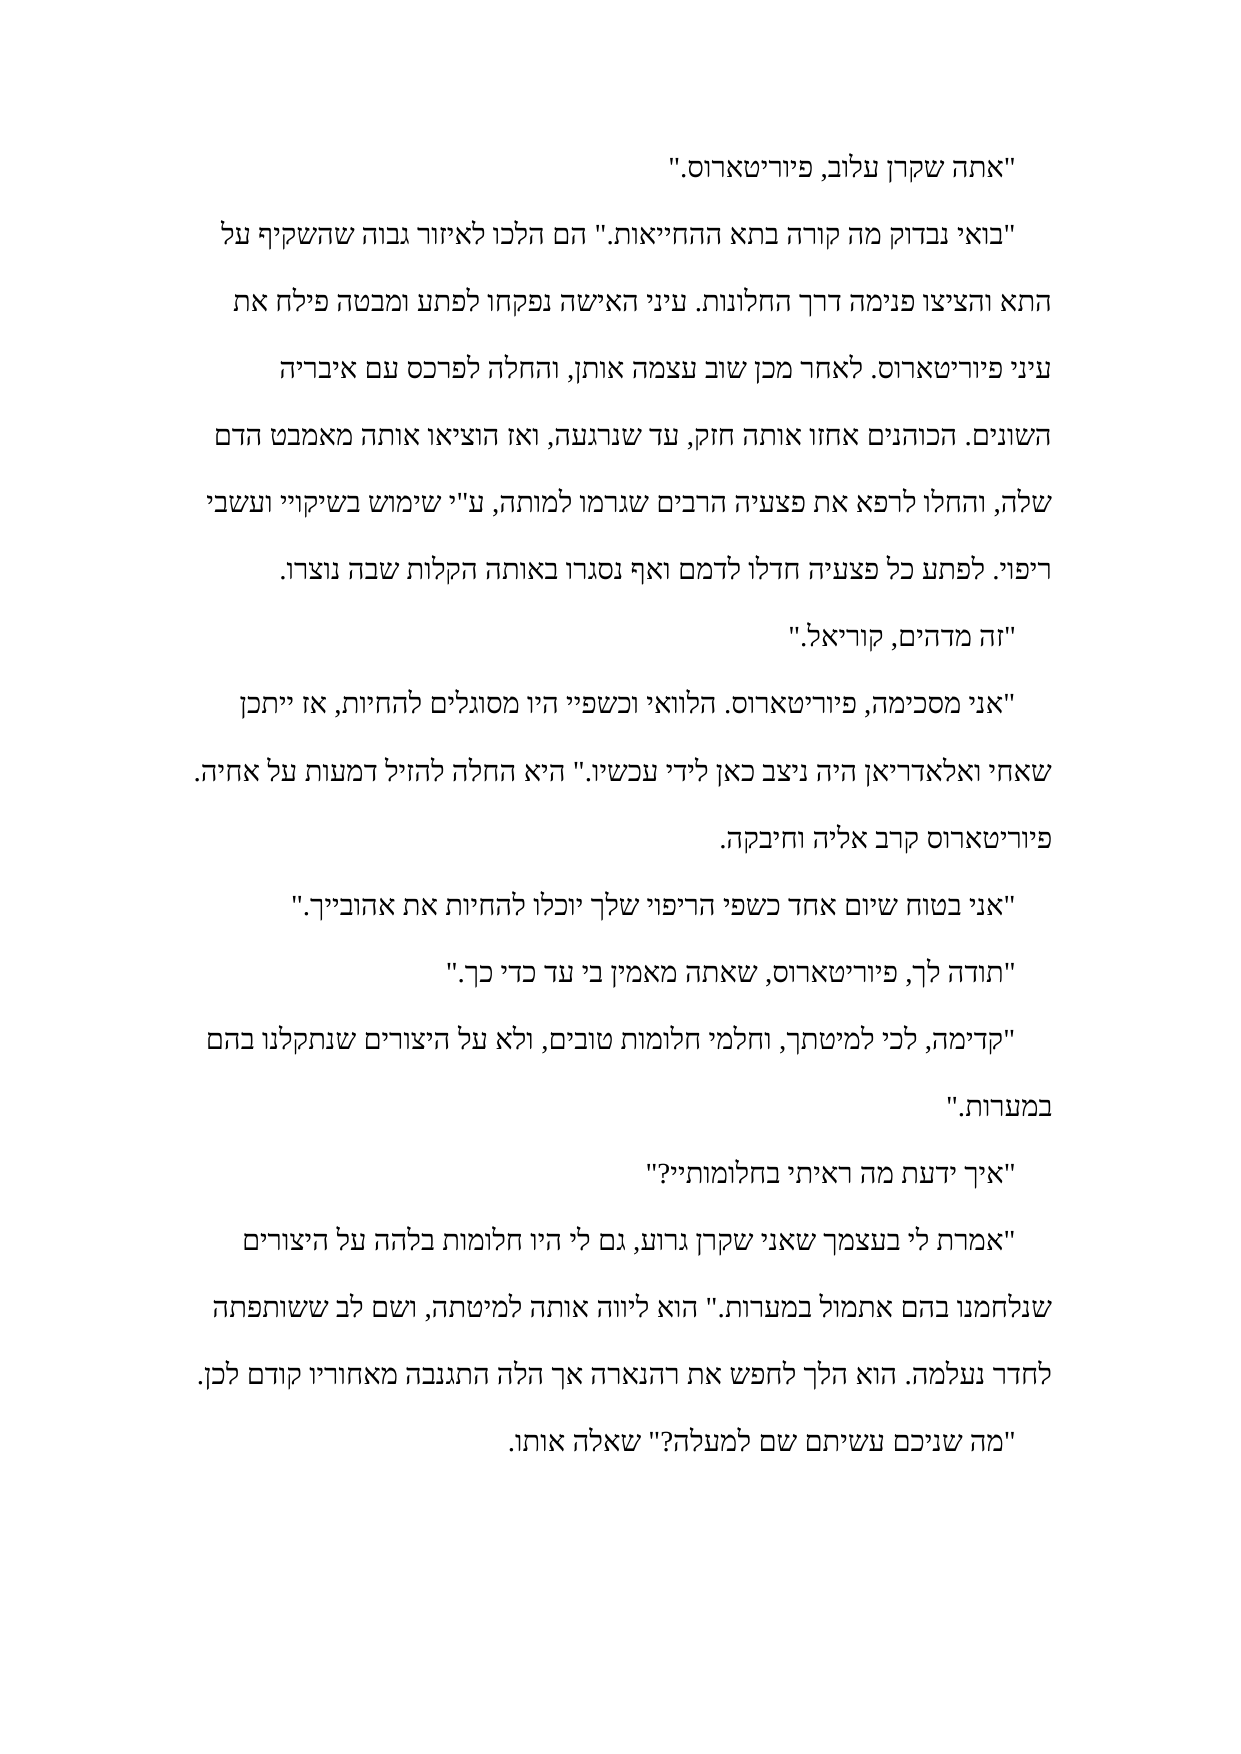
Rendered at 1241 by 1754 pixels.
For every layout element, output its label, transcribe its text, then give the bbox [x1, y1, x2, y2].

text "מה שניכם עשיתם שם למעלה?" שאלה אותו. [187, 1424, 1053, 1458]
text "אני בטוח שיום אחד כשפי הריפוי שלך יוכלו להחיות את אהובייך." [187, 888, 1053, 921]
text "זה מדהים, קוריאל." [187, 619, 1053, 653]
text "אני מסכימה, פיוריטארוס. הלוואי וכשפיי היו מסוגלים להחיות, אז ייתכן שאחי ואלאדריאן היה ניצב כאן לידי עכשיו." היא החלה להזיל דמעות על אחיה. פיוריטארוס קרב אליה וחיבקה. [187, 687, 1053, 854]
text "אתה שקרן עלוב, פיוריטארוס." [187, 150, 1053, 183]
text "קדימה, לכי למיטתך, וחלמי חלומות טובים, ולא על היצורים שנתקלנו בהם במערות." [187, 1022, 1053, 1123]
text "איך ידעת מה ראיתי בחלומותיי?" [187, 1156, 1053, 1190]
text "אמרת לי בעצמך שאני שקרן גרוע, גם לי היו חלומות בלהה על היצורים שנלחמנו בהם אתמול במערות." הוא ליווה אותה למיטתה, ושם לב ששותפתה לחדר נעלמה. הוא הלך לחפש את רהנארה אך הלה התגנבה מאחוריו קודם לכן. [187, 1223, 1053, 1391]
text "תודה לך, פיוריטארוס, שאתה מאמין בי עד כדי כך." [187, 955, 1053, 988]
text "בואי נבדוק מה קורה בתא ההחייאות." הם הלכו לאיזור גבוה שהשקיף על התא והציצו פנימה דרך החלונות. עיני האישה נפקחו לפתע ומבטה פילח את עיני פיוריטארוס. לאחר מכן שוב עצמה אותן, והחלה לפרכס עם איבריה השונים. הכוהנים אחזו אותה חזק, עד שנרגעה, ואז הוציאו אותה מאמבט הדם שלה, והחלו לרפא את פצעיה הרבים שגרמו למותה, ע"י שימוש בשיקויי ועשבי ריפוי. לפתע כל פצעיה חדלו לדמם ואף נסגרו באותה הקלות שבה נוצרו. [187, 217, 1053, 586]
